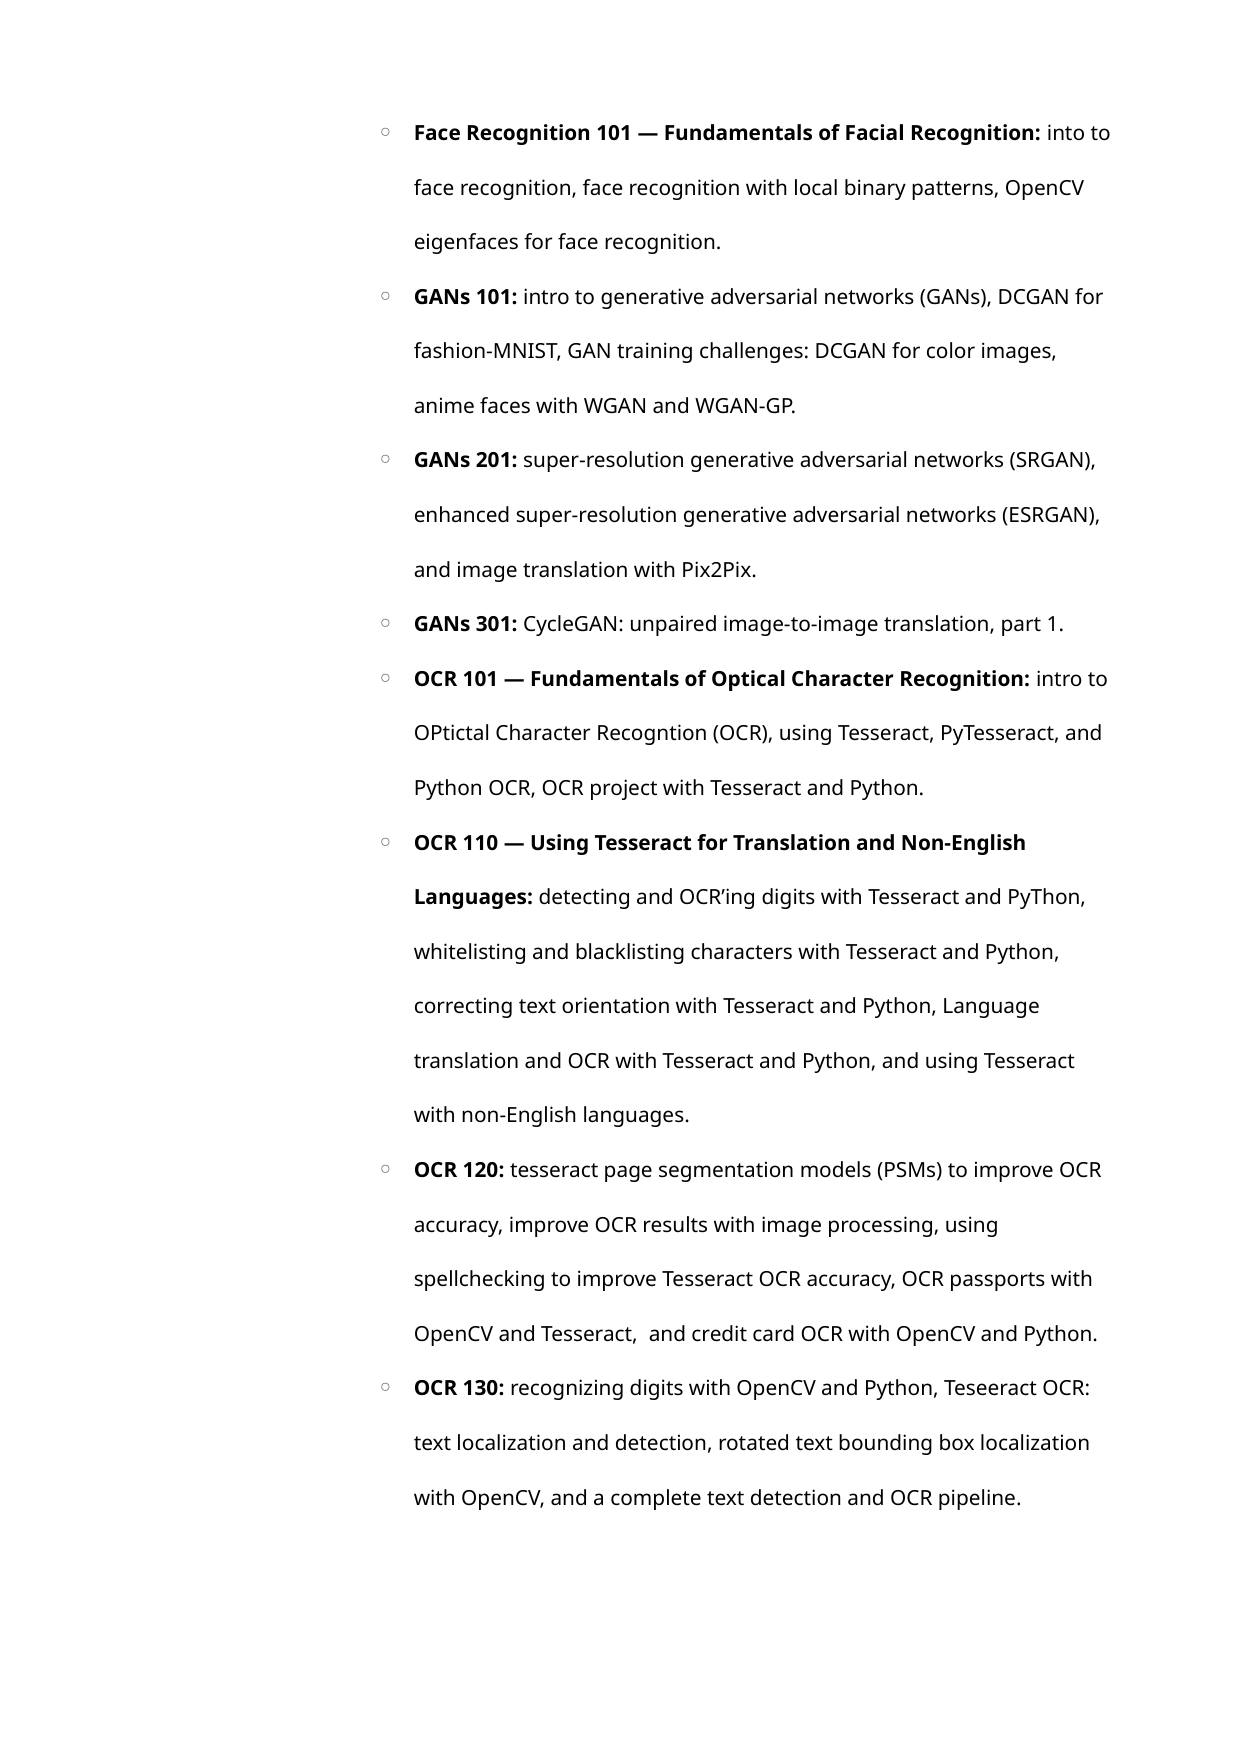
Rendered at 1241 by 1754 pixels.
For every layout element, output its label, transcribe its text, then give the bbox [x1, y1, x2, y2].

subtitle GANs 101: intro to generative adversarial networks (GANs), DCGAN for fashion-MNIST, GAN training challenges: DCGAN for color images, anime faces with WGAN and WGAN-GP. [376, 282, 1122, 419]
subtitle OCR 130: recognizing digits with OpenCV and Python, Teseeract OCR: text localization and detection, rotated text bounding box localization with OpenCV, and a complete text detection and OCR pipeline. [376, 1373, 1122, 1511]
subtitle OCR 120: tesseract page segmentation models (PSMs) to improve OCR accuracy, improve OCR results with image processing, using spellchecking to improve Tesseract OCR accuracy, OCR passports with OpenCV and Tesseract, and credit card OCR with OpenCV and Python. [376, 1155, 1122, 1347]
subtitle OCR 110 — Using Tesseract for Translation and Non-English Languages: detecting and OCR’ing digits with Tesseract and PyThon, whitelisting and blacklisting characters with Tesseract and Python, correcting text orientation with Tesseract and Python, Language translation and OCR with Tesseract and Python, and using Tesseract with non-English languages. [376, 828, 1122, 1129]
subtitle GANs 201: super-resolution generative adversarial networks (SRGAN), enhanced super-resolution generative adversarial networks (ESRGAN), and image translation with Pix2Pix. [376, 446, 1122, 583]
subtitle GANs 301: CycleGAN: unpaired image-to-image translation, part 1. [376, 609, 1122, 638]
subtitle Face Recognition 101 — Fundamentals of Facial Recognition: into to face recognition, face recognition with local binary patterns, OpenCV eigenfaces for face recognition. [376, 118, 1122, 256]
subtitle OCR 101 — Fundamentals of Optical Character Recognition: intro to OPtictal Character Recogntion (OCR), using Tesseract, PyTesseract, and Python OCR, OCR project with Tesseract and Python. [376, 664, 1122, 802]
